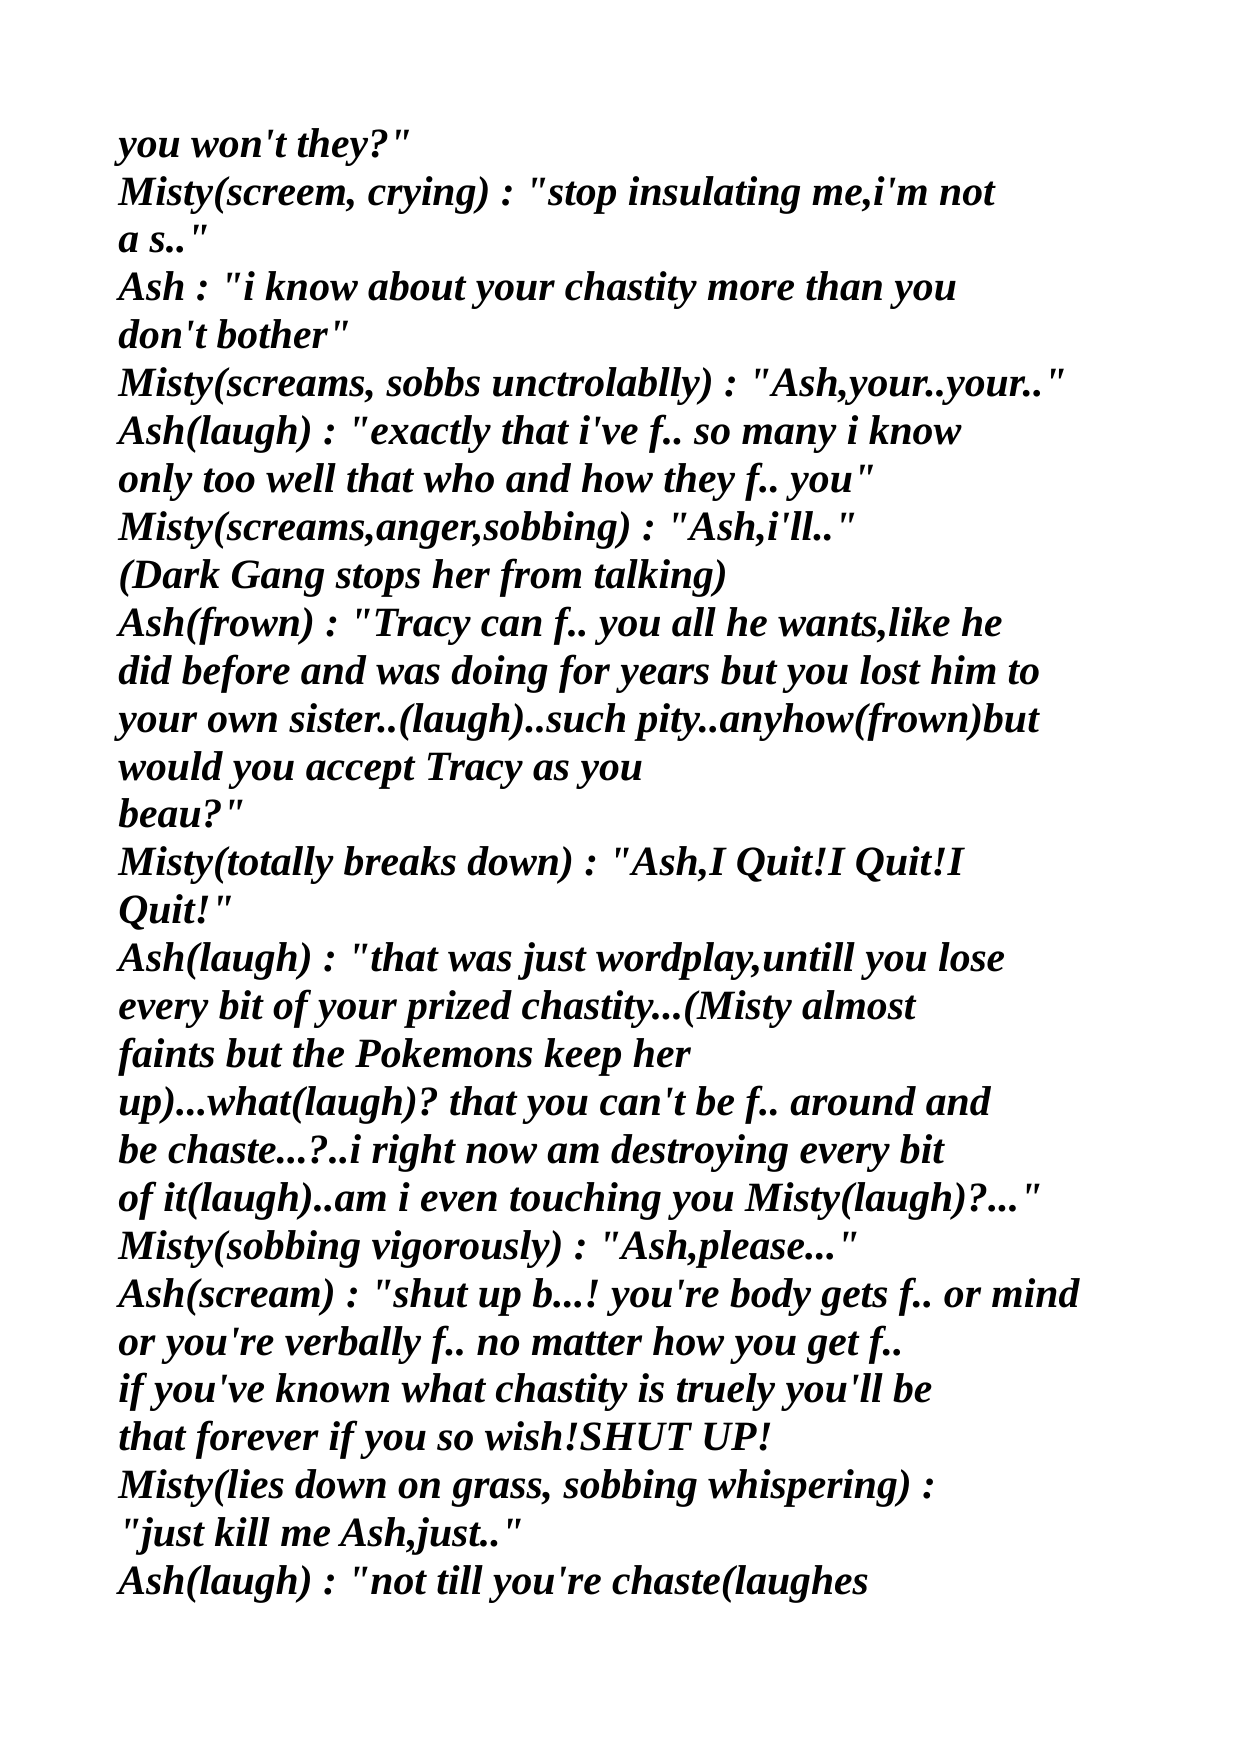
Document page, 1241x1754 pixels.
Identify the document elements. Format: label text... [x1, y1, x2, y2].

text only too well that who and how they f.. you" [118, 453, 1122, 501]
text every bit of your prized chastity...(Misty almost [118, 981, 1122, 1028]
text you won't they?" [118, 118, 1122, 166]
text Ash : "i know about your chastity more than you [118, 262, 1122, 310]
text "just kill me Ash,just.." [118, 1508, 1122, 1556]
text Misty(screams,anger,sobbing) : "Ash,i'll.." [118, 501, 1122, 549]
text (Dark Gang stops her from talking) [118, 549, 1122, 597]
text Misty(sobbing vigorously) : "Ash,please..." [118, 1220, 1122, 1268]
text Ash(frown) : "Tracy can f.. you all he wants,like he [118, 597, 1122, 645]
text Ash(laugh) : "exactly that i've f.. so many i know [118, 406, 1122, 453]
text Misty(screem, crying) : "stop insulating me,i'm not [118, 166, 1122, 214]
text of it(laugh)..am i even touching you Misty(laugh)?..." [118, 1172, 1122, 1220]
text Misty(totally breaks down) : "Ash,I Quit!I Quit!I [118, 837, 1122, 885]
text if you've known what chastity is truely you'll be [118, 1364, 1122, 1412]
text Misty(lies down on grass, sobbing whispering) : [118, 1460, 1122, 1508]
text beau?" [118, 789, 1122, 837]
text faints but the Pokemons keep her [118, 1028, 1122, 1076]
text Misty(screams, sobbs unctrolablly) : "Ash,your..your.." [118, 358, 1122, 406]
text Ash(laugh) : "that was just wordplay,untill you lose [118, 933, 1122, 981]
text Ash(scream) : "shut up b...! you're body gets f.. or mind or you're verbally f.. no matter how you get f.. [118, 1268, 1122, 1364]
text a s.." [118, 214, 1122, 262]
text don't bother" [118, 310, 1122, 358]
text that forever if you so wish!SHUT UP! [118, 1412, 1122, 1460]
text Ash(laugh) : "not till you're chaste(laughes [118, 1556, 1122, 1603]
text be chaste...?..i right now am destroying every bit [118, 1124, 1122, 1172]
text up)...what(laugh)? that you can't be f.. around and [118, 1076, 1122, 1124]
text Quit!" [118, 885, 1122, 933]
text did before and was doing for years but you lost him to your own sister..(laugh)..such pity..anyhow(frown)but would you accept Tracy as you [118, 645, 1122, 789]
